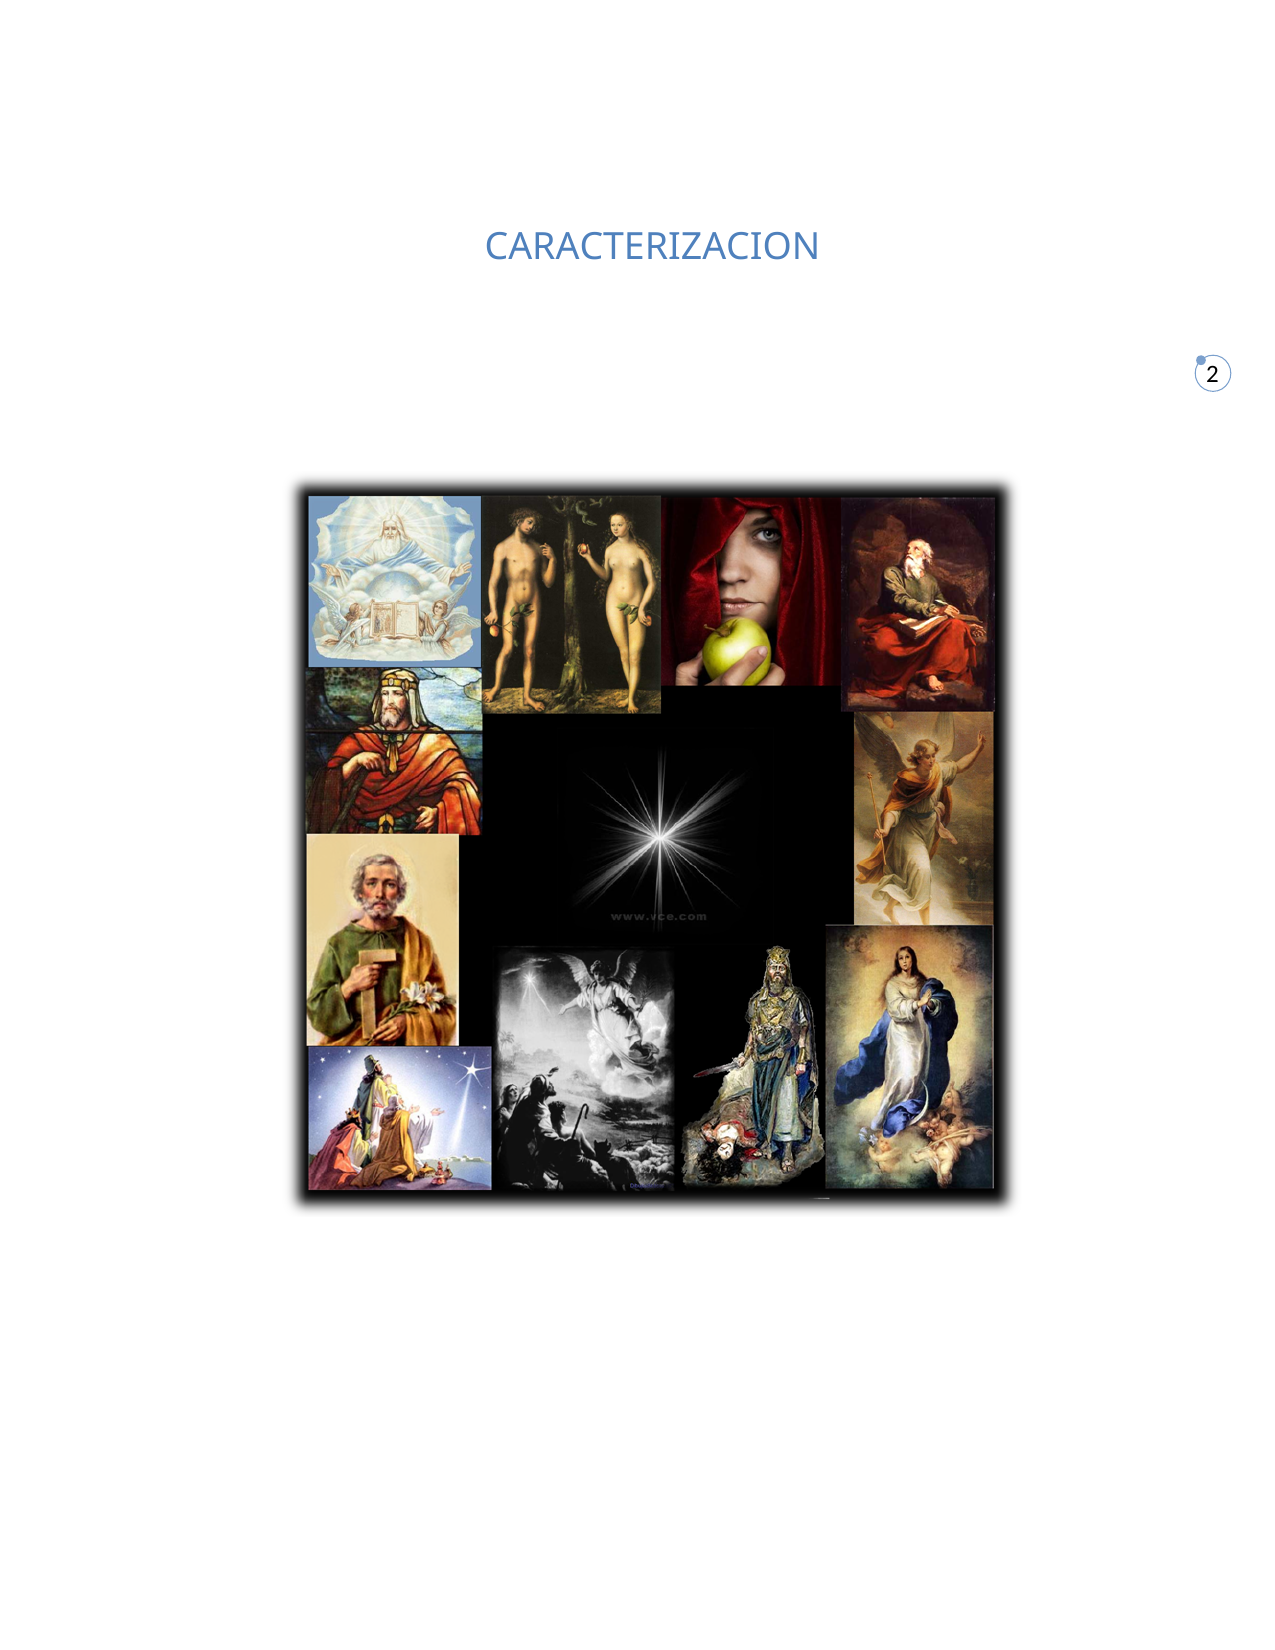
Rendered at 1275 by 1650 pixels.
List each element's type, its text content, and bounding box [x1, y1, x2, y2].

text CARACTERIZACION [104, 219, 1200, 270]
picture [282, 471, 1022, 1217]
